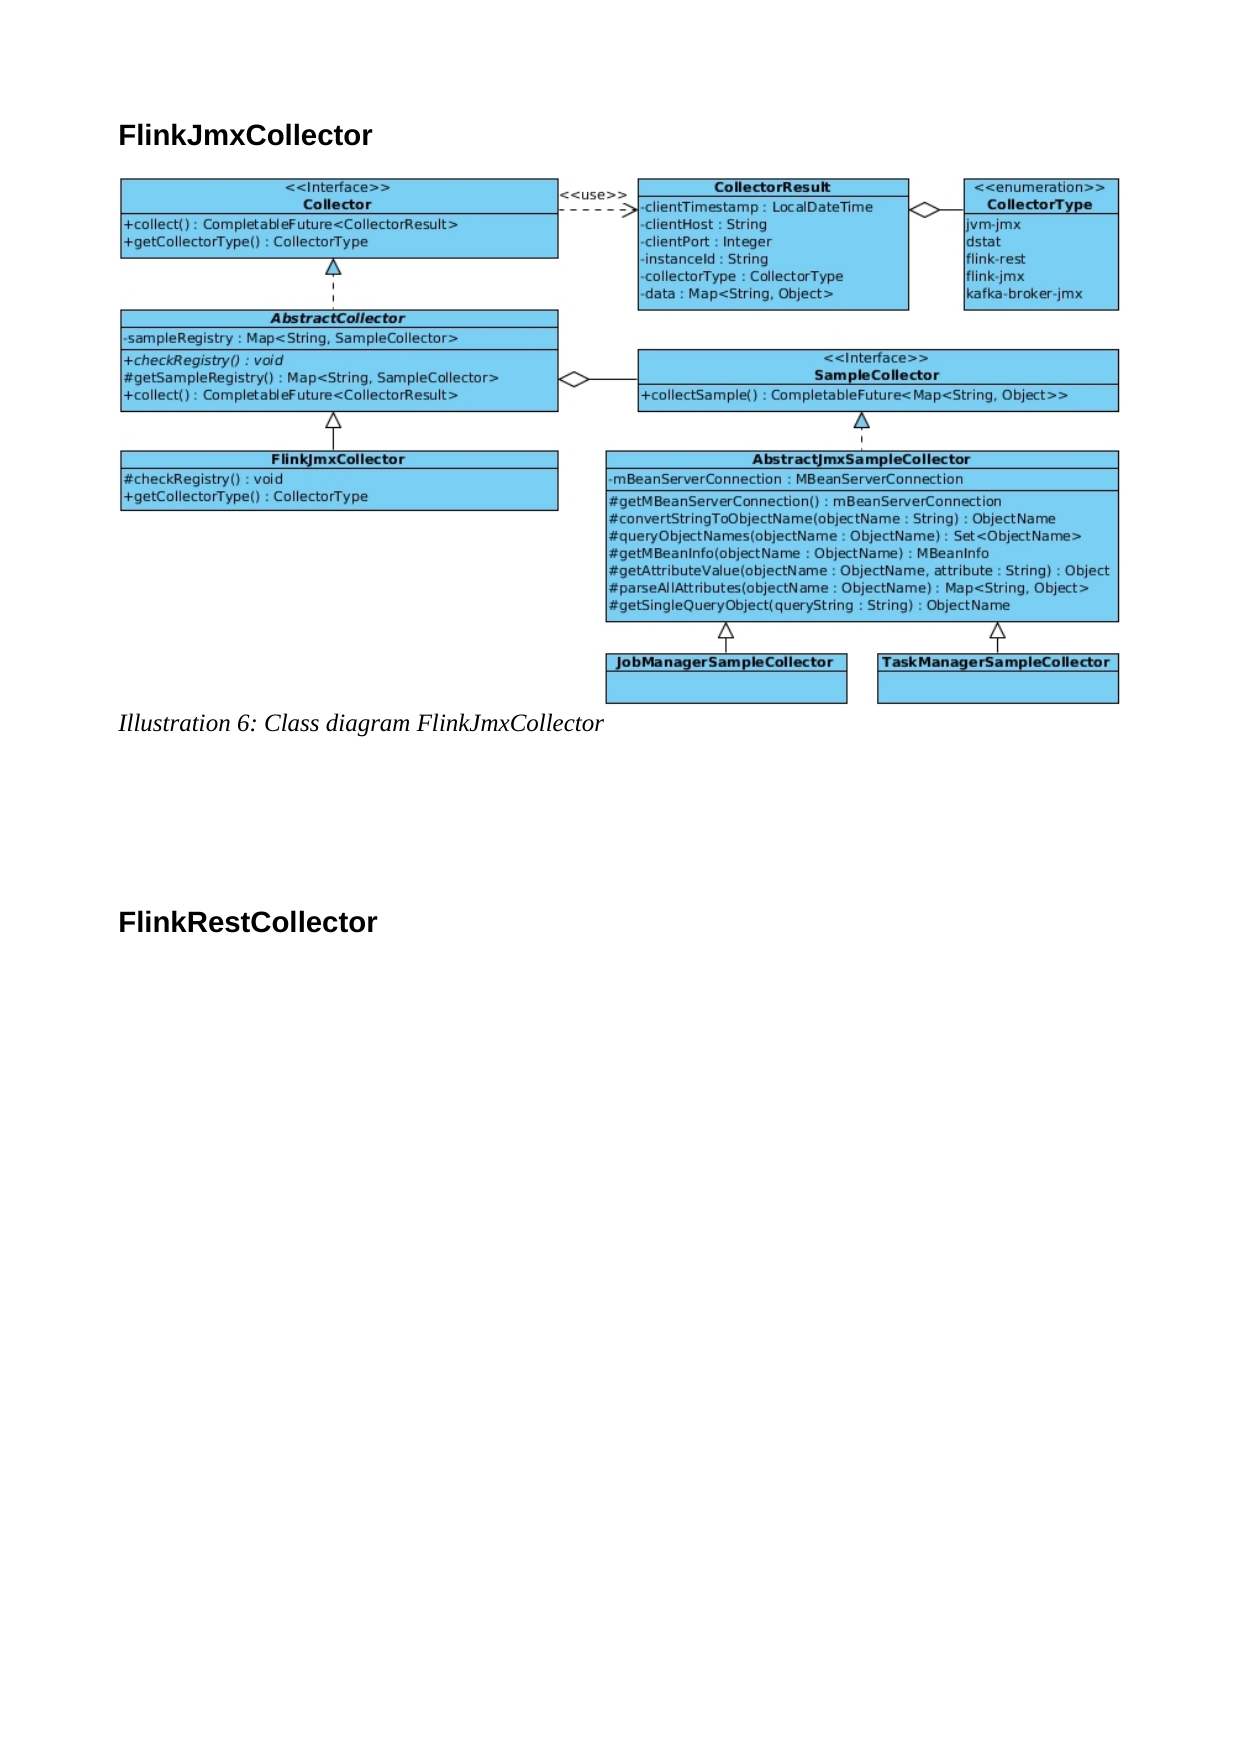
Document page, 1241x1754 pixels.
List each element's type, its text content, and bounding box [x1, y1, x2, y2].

subtitle FlinkJmxCollector [118, 118, 1122, 152]
text Illustration 6: Class diagram FlinkJmxCollector [118, 709, 1122, 737]
picture [118, 176, 1123, 709]
subtitle FlinkRestCollector [118, 905, 1122, 938]
